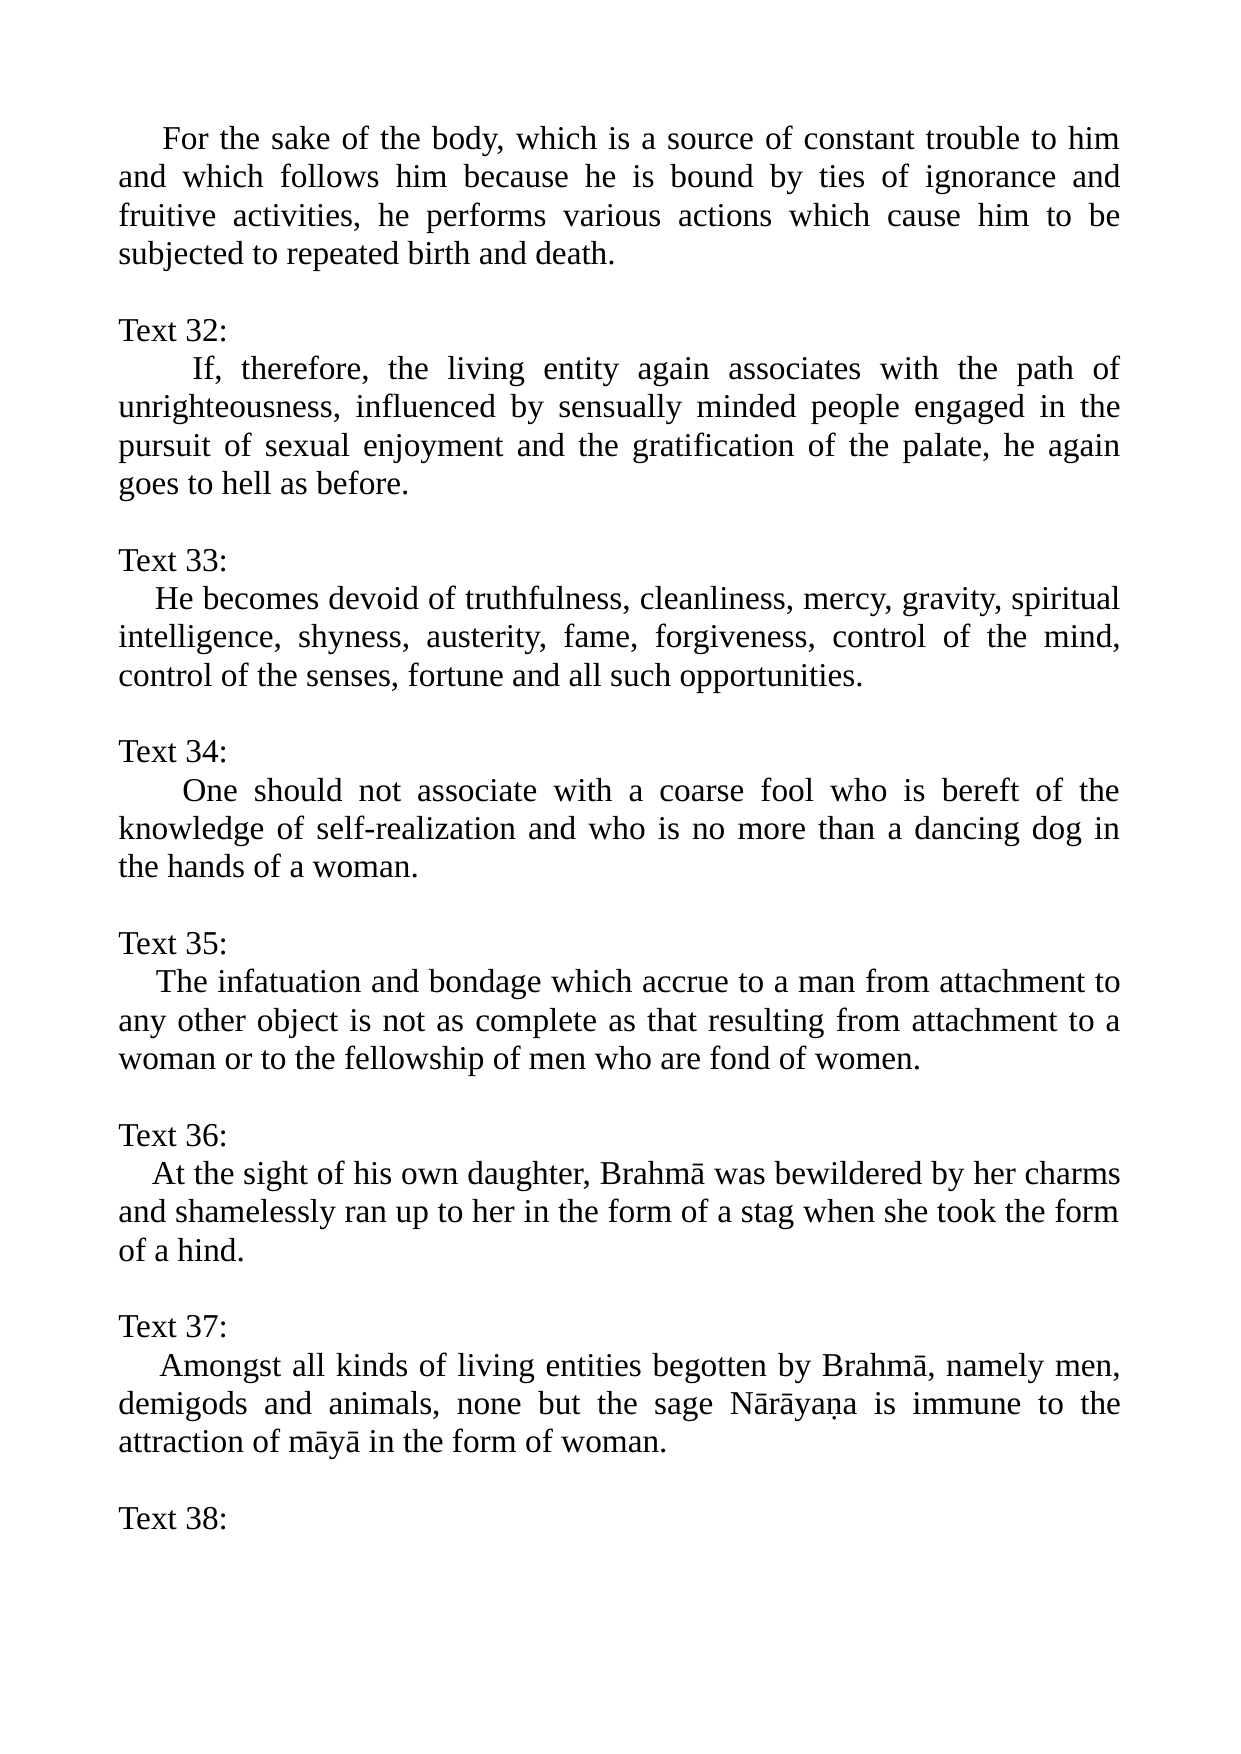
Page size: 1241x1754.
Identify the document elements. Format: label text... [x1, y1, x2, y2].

text The infatuation and bondage which accrue to a man from attachment to any other object is not as complete as that resulting from attachment to a woman or to the fellowship of men who are fond of women. [118, 961, 1122, 1076]
text Text 38: [118, 1498, 1122, 1536]
text Text 32: [118, 310, 1122, 348]
text Text 37: [118, 1306, 1122, 1345]
text At the sight of his own daughter, Brahmā was bewildered by her charms and shamelessly ran up to her in the form of a stag when she took the form of a hind. [118, 1153, 1122, 1268]
text Text 33: [118, 540, 1122, 578]
text Text 35: [118, 923, 1122, 961]
text Amongst all kinds of living entities begotten by Brahmā, namely men, demigods and animals, none but the sage Nārāyaṇa is immune to the attraction of māyā in the form of woman. [118, 1345, 1122, 1460]
text Text 34: [118, 731, 1122, 770]
text One should not associate with a coarse fool who is bereft of the knowledge of self-realization and who is no more than a dancing dog in the hands of a woman. [118, 770, 1122, 885]
text Text 36: [118, 1115, 1122, 1153]
text He becomes devoid of truthfulness, cleanliness, mercy, gravity, spiritual intelligence, shyness, austerity, fame, forgiveness, control of the mind, control of the senses, fortune and all such opportunities. [118, 578, 1122, 693]
text If, therefore, the living entity again associates with the path of unrighteousness, influenced by sensually minded people engaged in the pursuit of sexual enjoyment and the gratification of the palate, he again goes to hell as before. [118, 348, 1122, 501]
text For the sake of the body, which is a source of constant trouble to him and which follows him because he is bound by ties of ignorance and fruitive activities, he performs various actions which cause him to be subjected to repeated birth and death. [118, 118, 1122, 271]
